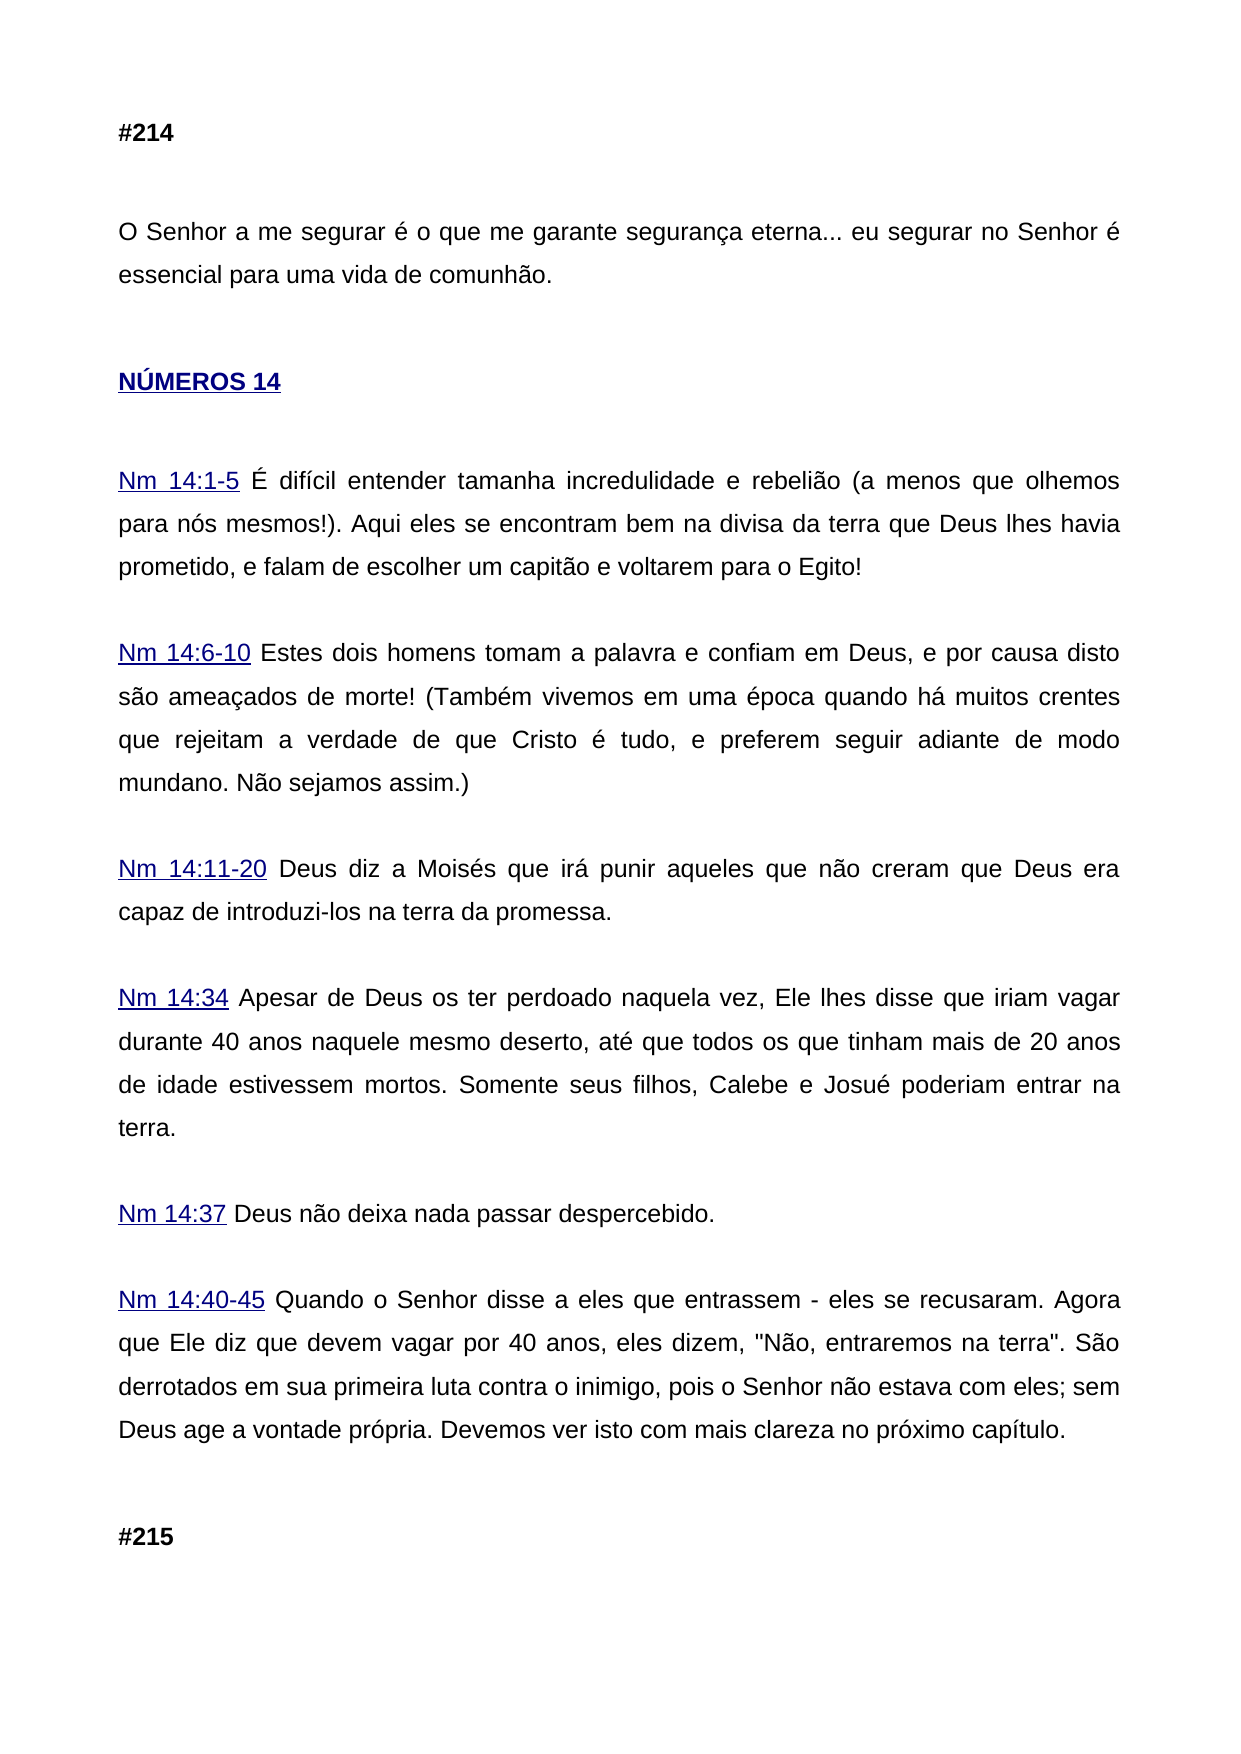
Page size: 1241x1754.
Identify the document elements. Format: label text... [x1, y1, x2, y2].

text Nm 14:40-45 Quando o Senhor disse a eles que entrassem - eles se recusaram. Agora que Ele diz que devem vagar por 40 anos, eles dizem, "Não, entraremos na terra". São derrotados em sua primeira luta contra o inimigo, pois o Senhor não estava com eles; sem Deus age a vontade própria. Devemos ver isto com mais clareza no próximo capítulo. [118, 1285, 1122, 1443]
subtitle #214 [118, 118, 1122, 147]
text Nm 14:6-10 Estes dois homens tomam a palavra e confiam em Deus, e por causa disto são ameaçados de morte! (Também vivemos em uma época quando há muitos crentes que rejeitam a verdade de que Cristo é tudo, e preferem seguir adiante de modo mundano. Não sejamos assim.) [118, 638, 1122, 796]
text Nm 14:11-20 Deus diz a Moisés que irá punir aqueles que não creram que Deus era capaz de introduzi-los na terra da promessa. [118, 854, 1122, 926]
text O Senhor a me segurar é o que me garante segurança eterna... eu segurar no Senhor é essencial para uma vida de comunhão. [118, 217, 1122, 289]
text Nm 14:37 Deus não deixa nada passar despercebido. [118, 1199, 1122, 1228]
subtitle NÚMEROS 14 [118, 367, 1122, 396]
text Nm 14:1-5 É difícil entender tamanha incredulidade e rebelião (a menos que olhemos para nós mesmos!). Aqui eles se encontram bem na divisa da terra que Deus lhes havia prometido, e falam de escolher um capitão e voltarem para o Egito! [118, 466, 1122, 581]
text Nm 14:34 Apesar de Deus os ter perdoado naquela vez, Ele lhes disse que iriam vagar durante 40 anos naquele mesmo deserto, até que todos os que tinham mais de 20 anos de idade estivessem mortos. Somente seus filhos, Calebe e Josué poderiam entrar na terra. [118, 983, 1122, 1141]
subtitle #215 [118, 1522, 1122, 1550]
